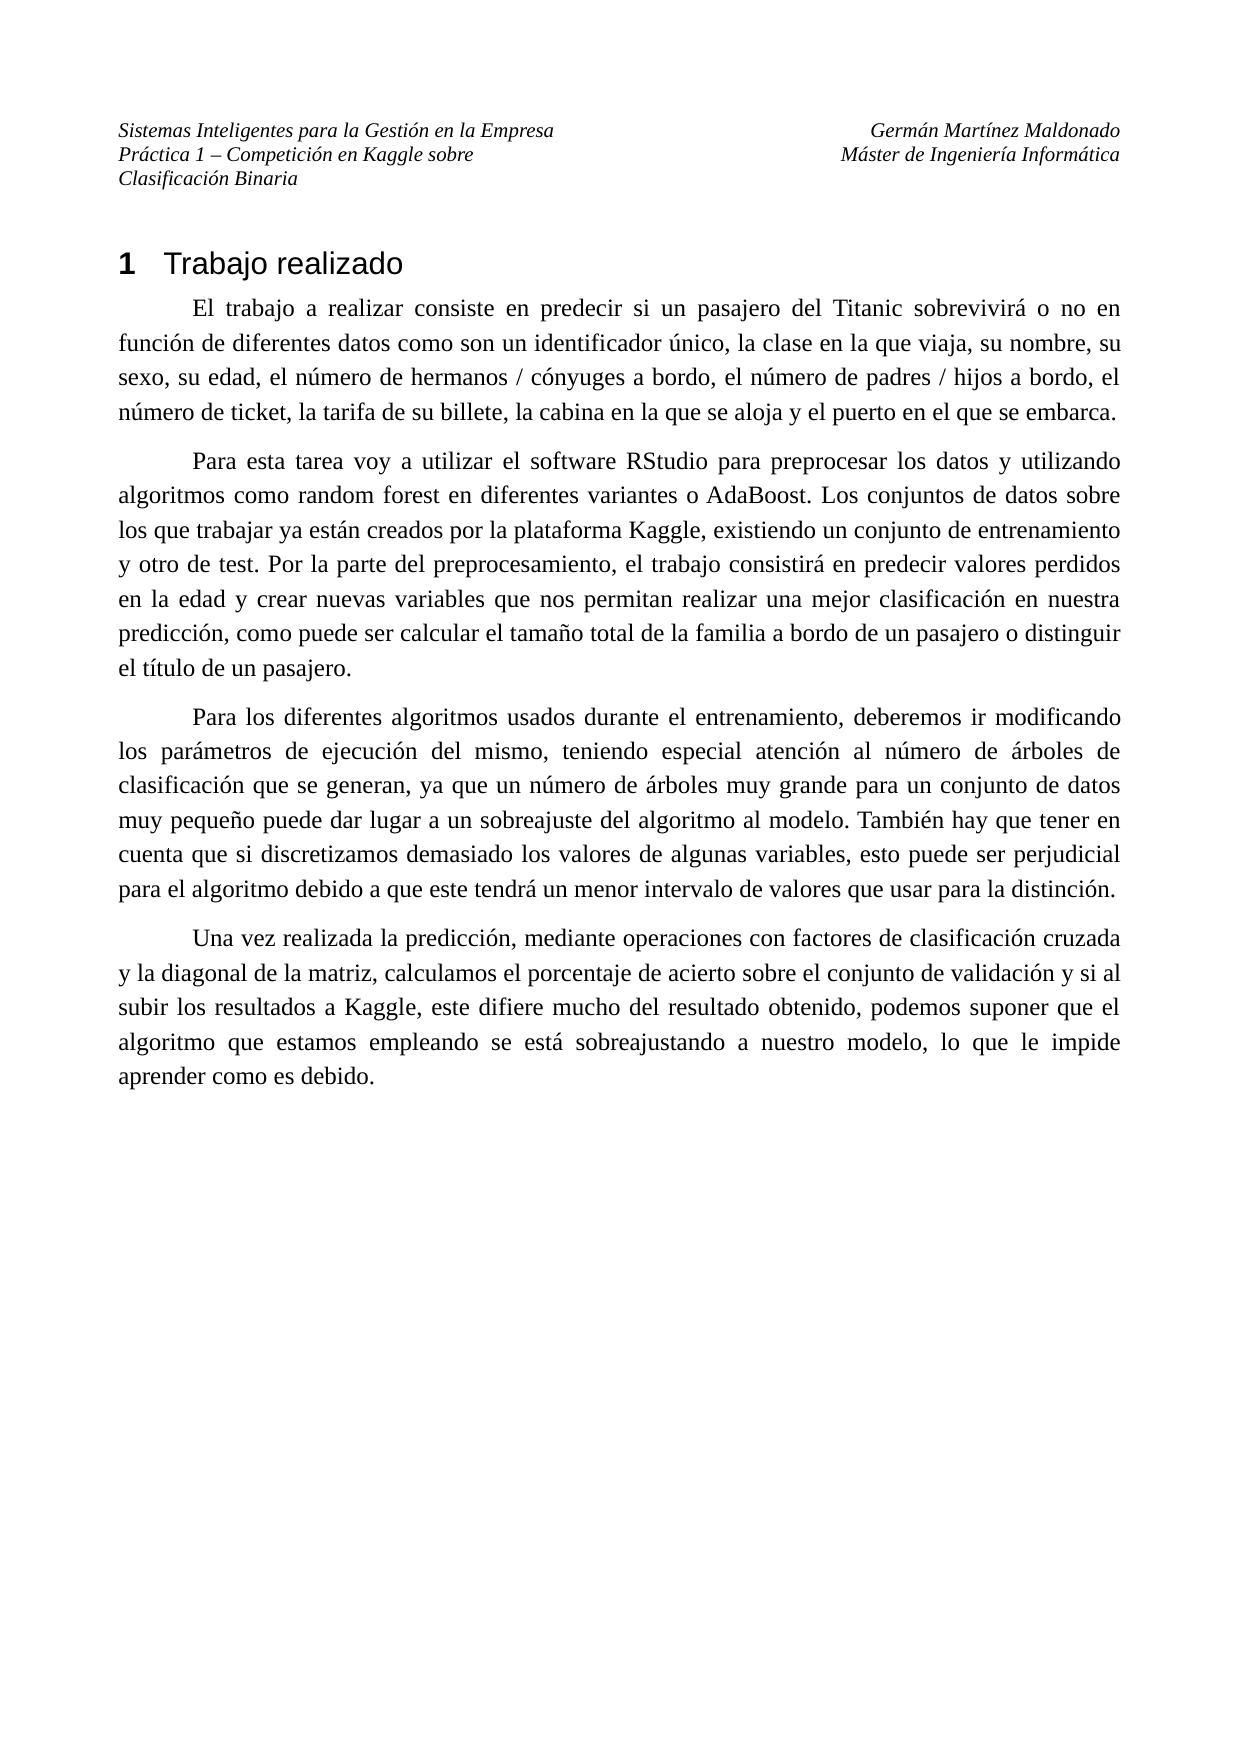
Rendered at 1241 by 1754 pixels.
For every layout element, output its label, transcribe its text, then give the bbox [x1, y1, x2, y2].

text Para los diferentes algoritmos usados durante el entrenamiento, deberemos ir modificando los parámetros de ejecución del mismo, teniendo especial atención al número de árboles de clasificación que se generan, ya que un número de árboles muy grande para un conjunto de datos muy pequeño puede dar lugar a un sobreajuste del algoritmo al modelo. También hay que tener en cuenta que si discretizamos demasiado los valores de algunas variables, esto puede ser perjudicial para el algoritmo debido a que este tendrá un menor intervalo de valores que usar para la distinción. [118, 702, 1122, 903]
text Para esta tarea voy a utilizar el software RStudio para preprocesar los datos y utilizando algoritmos como random forest en diferentes variantes o AdaBoost. Los conjuntos de datos sobre los que trabajar ya están creados por la plataforma Kaggle, existiendo un conjunto de entrenamiento y otro de test. Por la parte del preprocesamiento, el trabajo consistirá en predecir valores perdidos en la edad y crear nuevas variables que nos permitan realizar una mejor clasificación en nuestra predicción, como puede ser calcular el tamaño total de la familia a bordo de un pasajero o distinguir el título de un pasajero. [118, 446, 1122, 681]
text El trabajo a realizar consiste en predecir si un pasajero del Titanic sobrevivirá o no en función de diferentes datos como son un identificador único, la clase en la que viaja, su nombre, su sexo, su edad, el número de hermanos / cónyuges a bordo, el número de padres / hijos a bordo, el número de ticket, la tarifa de su billete, la cabina en la que se aloja y el puerto en el que se embarca. [118, 293, 1122, 425]
text Una vez realizada la predicción, mediante operaciones con factores de clasificación cruzada y la diagonal de la matriz, calculamos el porcentaje de acierto sobre el conjunto de validación y si al subir los resultados a Kaggle, este difiere mucho del resultado obtenido, podemos suponer que el algoritmo que estamos empleando se está sobreajustando a nuestro modelo, lo que le impide aprender como es debido. [118, 923, 1122, 1090]
subtitle Trabajo realizado [118, 245, 1122, 281]
